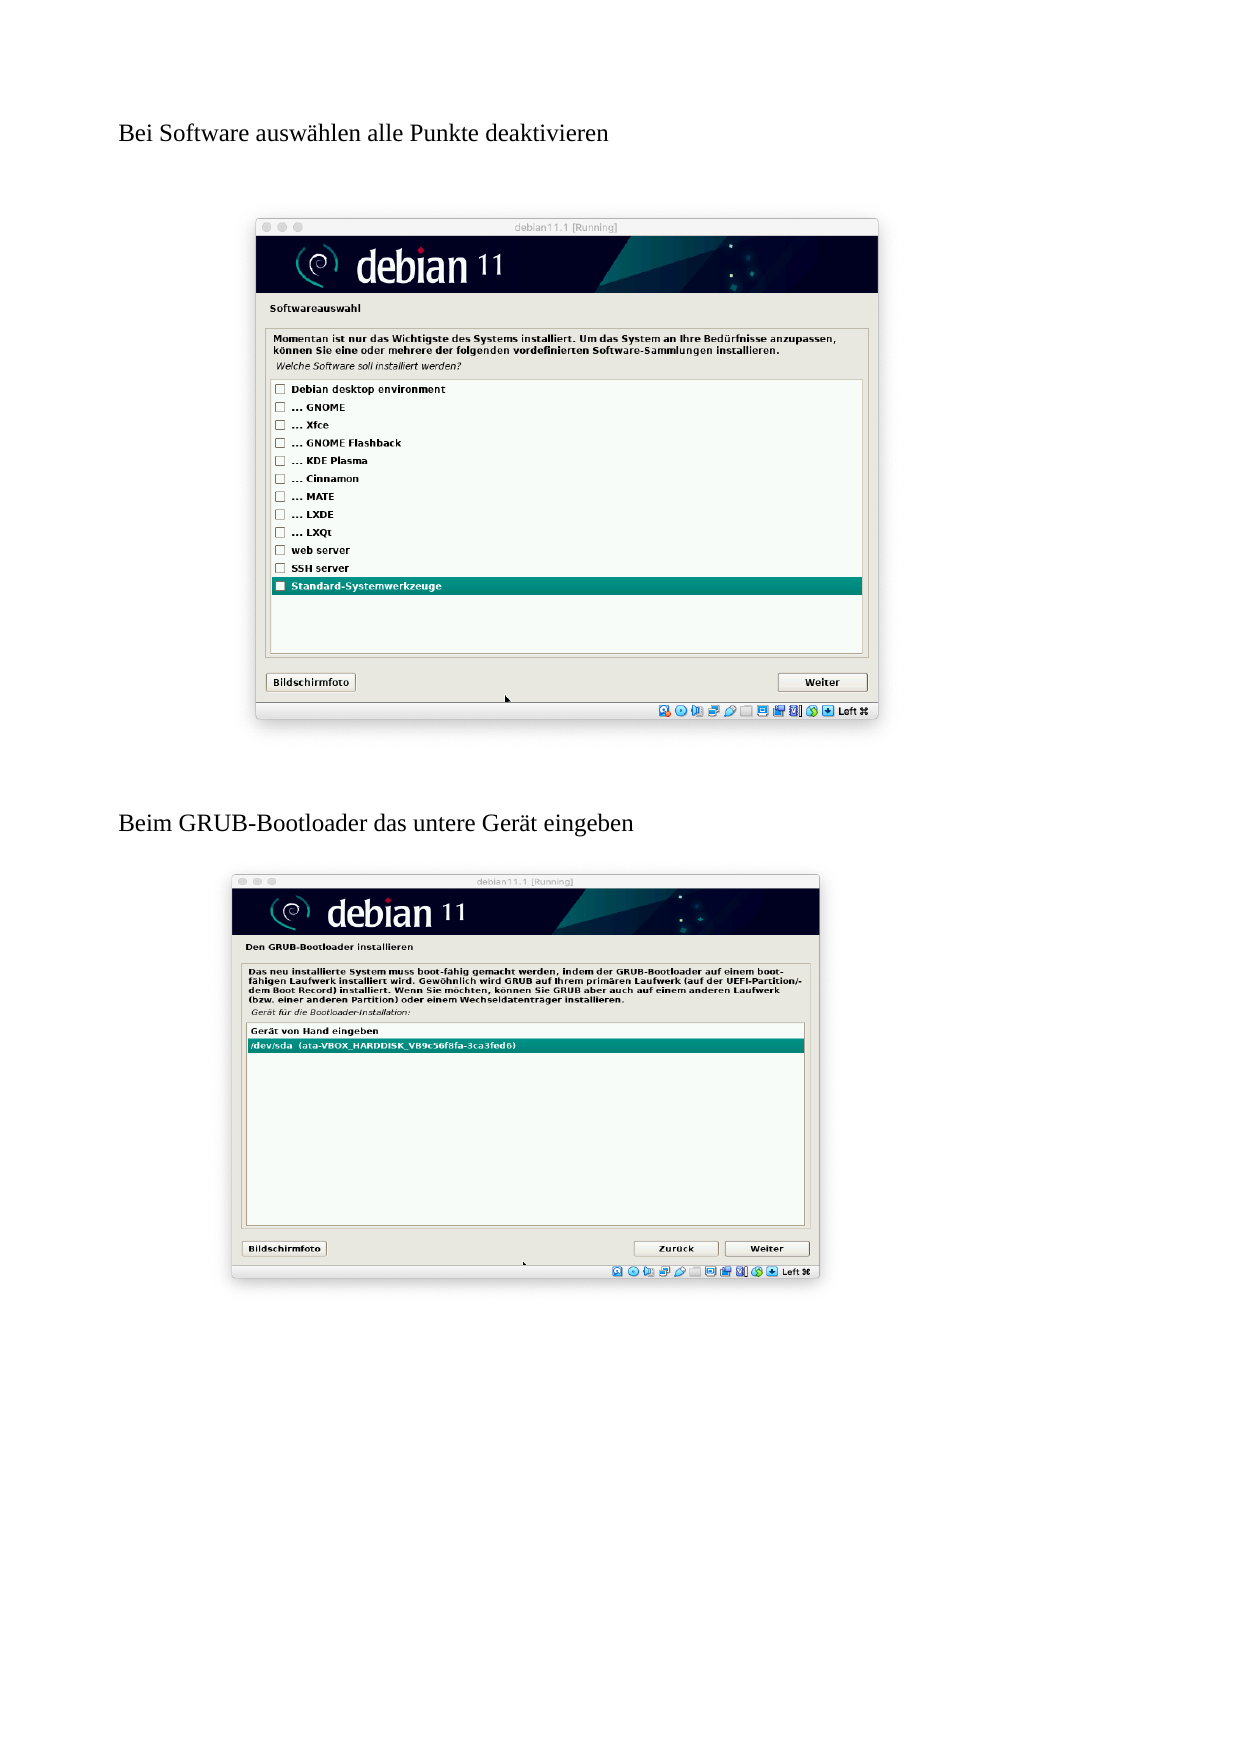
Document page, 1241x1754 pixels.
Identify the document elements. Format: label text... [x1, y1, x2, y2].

picture [207, 858, 844, 1304]
picture [229, 198, 904, 751]
text Bei Software auswählen alle Punkte deaktivieren [118, 118, 1122, 147]
text Beim GRUB-Bootloader das untere Gerät eingeben [118, 808, 1122, 837]
